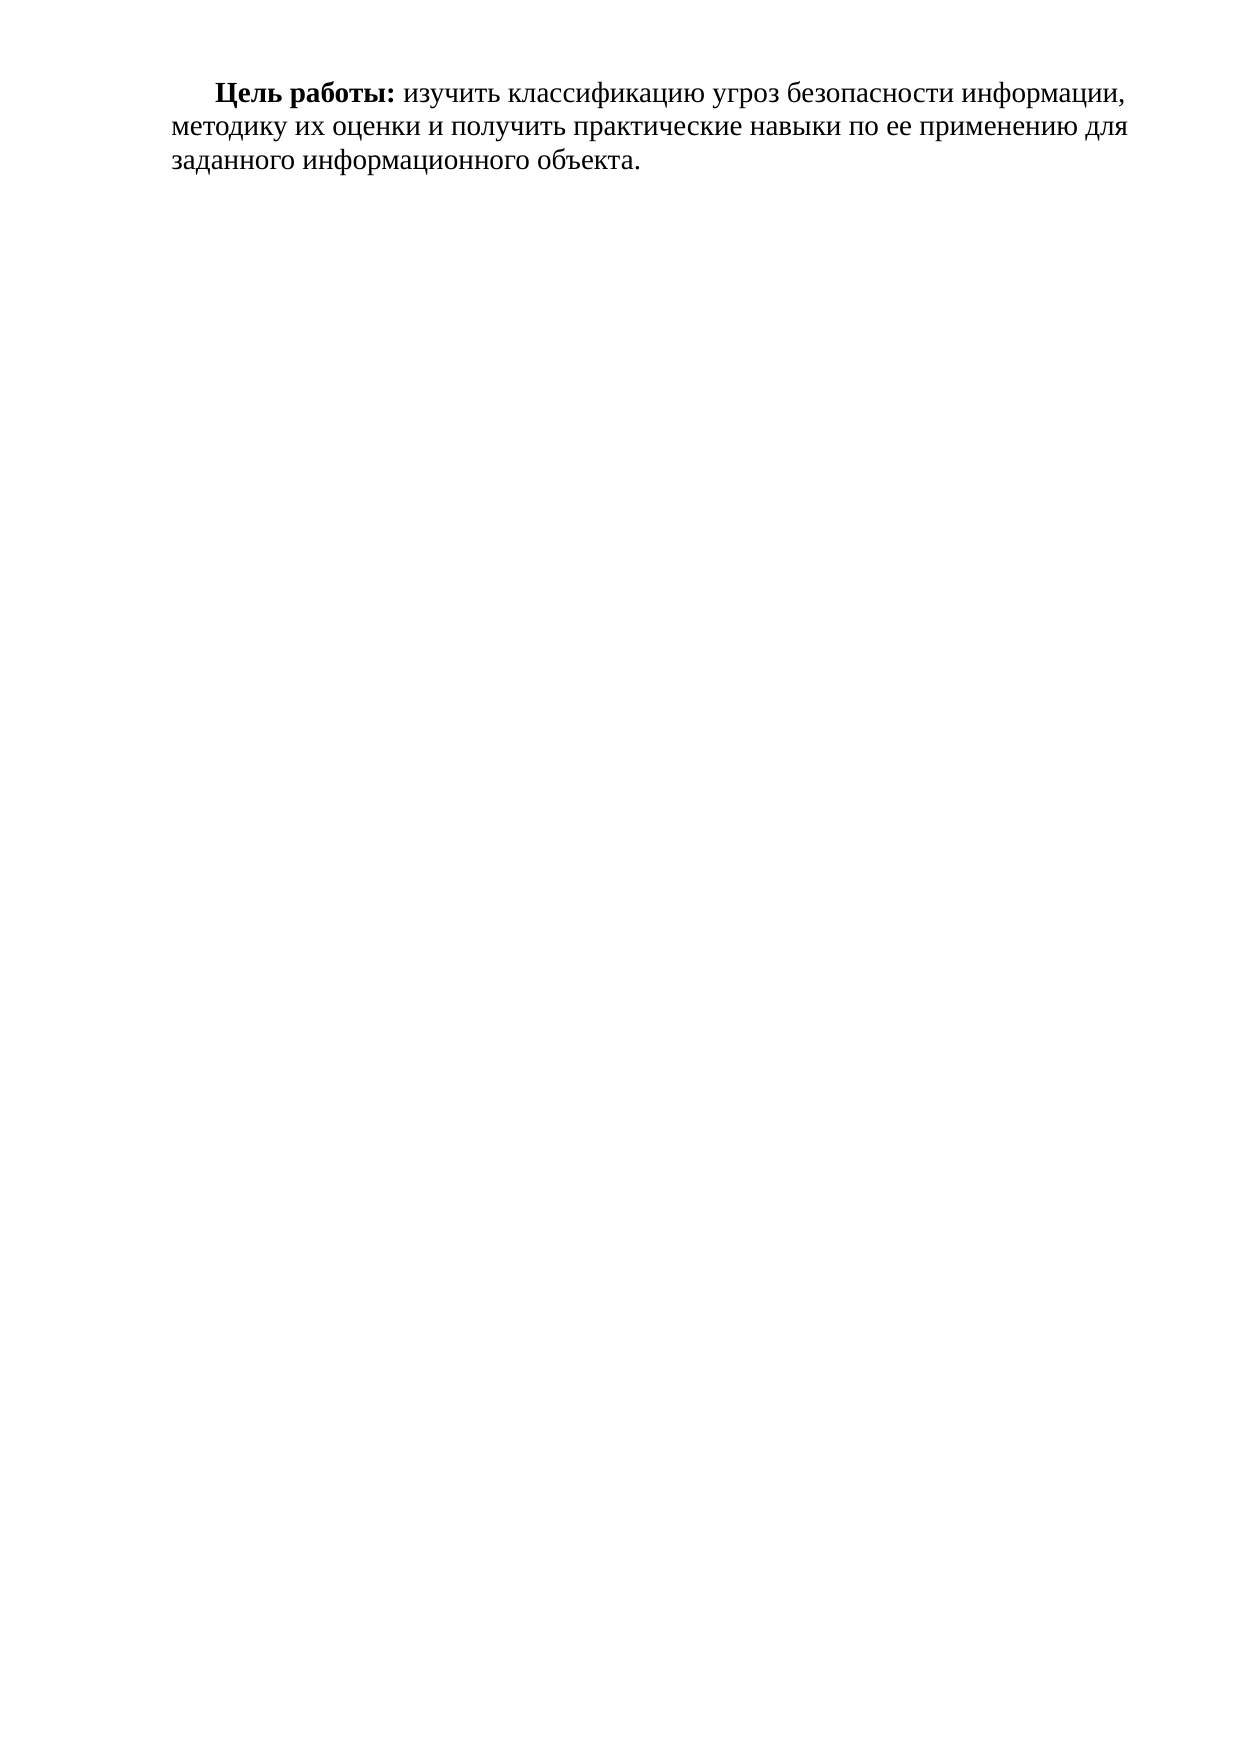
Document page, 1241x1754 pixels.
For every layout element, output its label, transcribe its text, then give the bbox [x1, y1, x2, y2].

text методику их оценки и получить практические навыки по ее применению для [171, 108, 1146, 142]
text Цель работы: изучить классификацию угроз безопасности информации, [171, 75, 1146, 108]
text заданного информационного объекта. [171, 142, 1146, 176]
